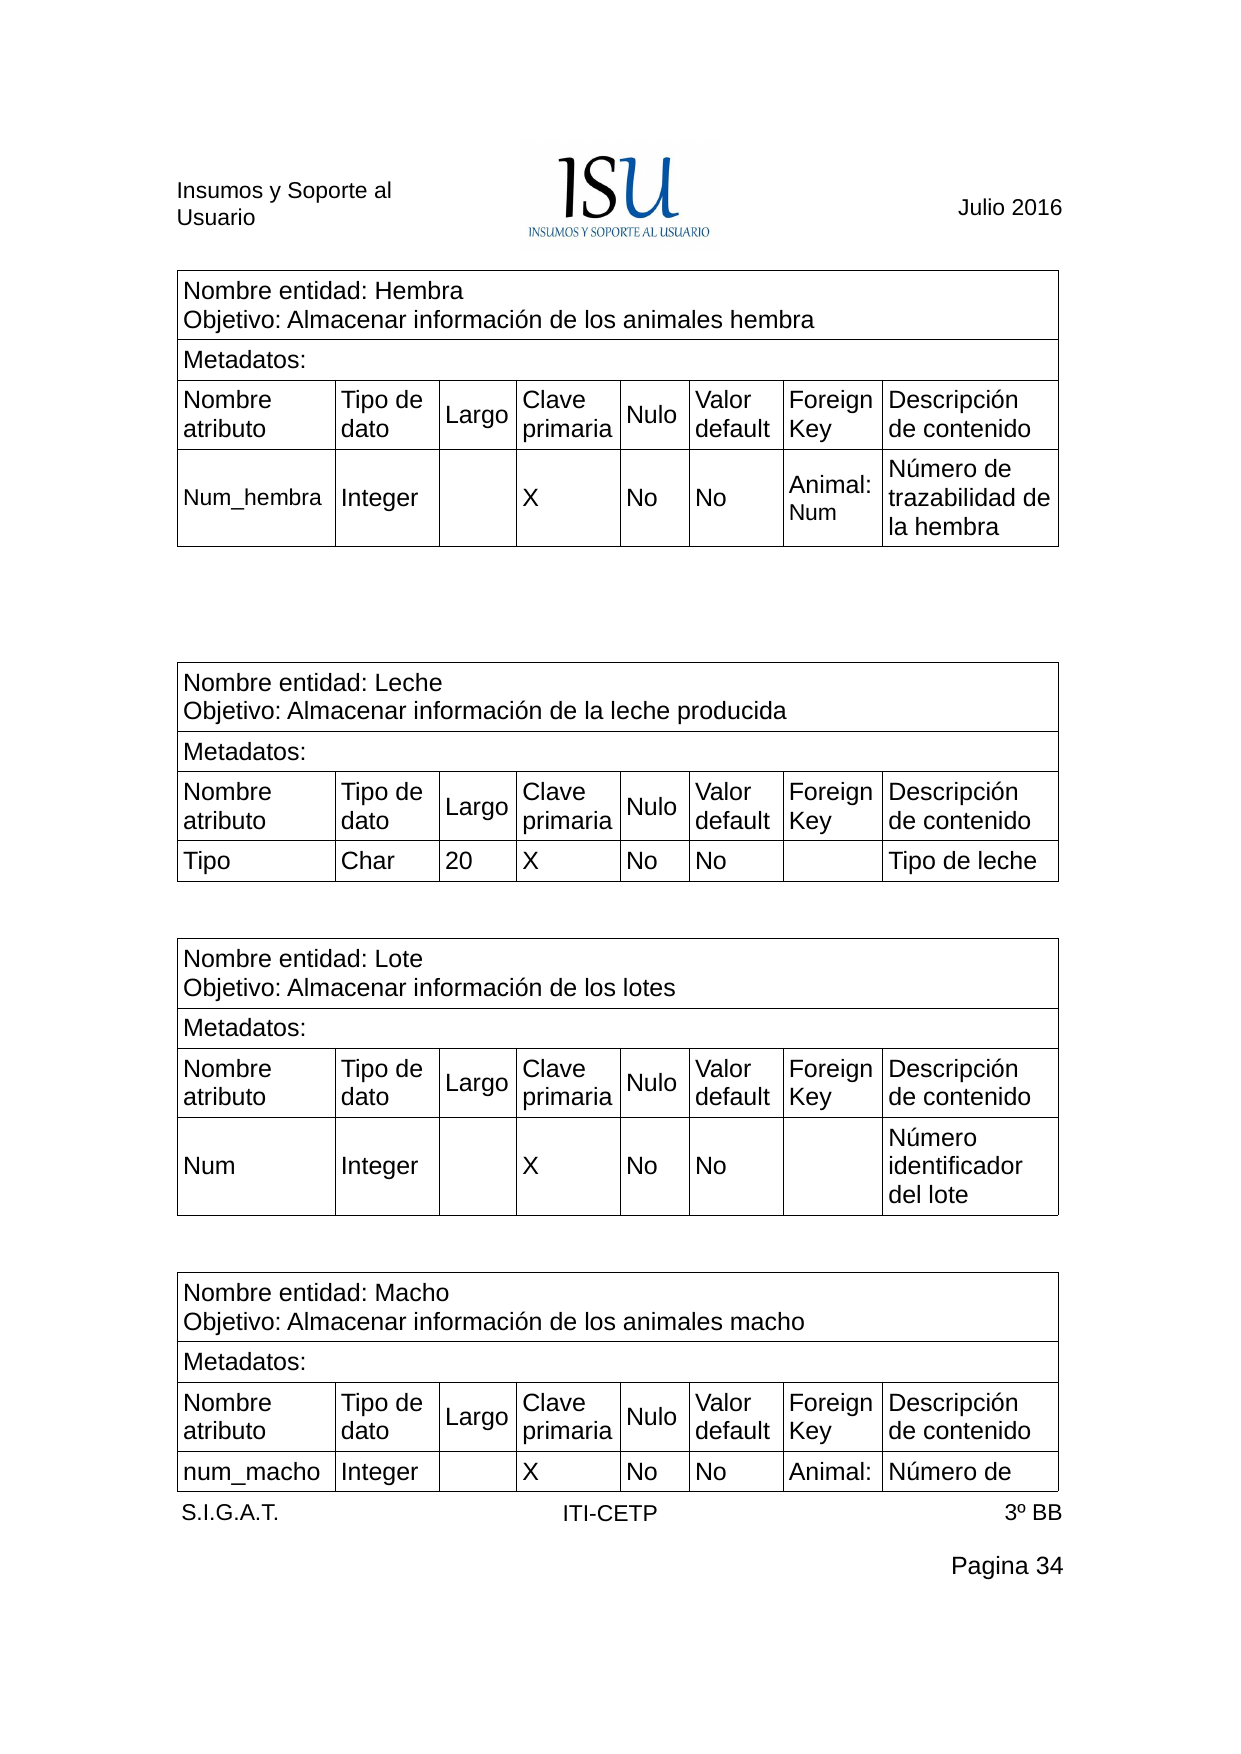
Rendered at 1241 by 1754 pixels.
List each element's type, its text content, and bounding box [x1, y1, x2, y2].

table_header Metadatos: [178, 732, 1058, 771]
table_header Nombre entidad: Macho Objetivo: Almacenar información de los animales macho [178, 1273, 1058, 1341]
table_cell Valor default [690, 1383, 783, 1451]
table_cell Valor default [690, 1049, 783, 1117]
table_cell Char [336, 841, 439, 881]
table_cell Nombre atributo [178, 772, 335, 840]
table_cell Nombre atributo [178, 381, 335, 449]
table_cell [440, 1452, 516, 1491]
table_cell Nulo [621, 1049, 689, 1117]
table_cell [440, 1118, 516, 1214]
table_cell Nulo [621, 772, 689, 840]
table_cell Largo [440, 772, 516, 840]
table_cell Animal: Num [784, 450, 882, 546]
table_cell Descripción de contenido [883, 1383, 1058, 1451]
table_cell X [517, 1452, 620, 1491]
table_cell No [621, 1118, 689, 1214]
table_cell Tipo de leche [883, 841, 1058, 881]
table_cell Tipo [178, 841, 335, 881]
picture [517, 138, 723, 252]
table_cell Número de [883, 1452, 1058, 1491]
table_cell Foreign Key [784, 772, 882, 840]
table_cell Tipo de dato [336, 1049, 439, 1117]
table_cell No [621, 841, 689, 881]
table_cell Nulo [621, 381, 689, 449]
table_cell Clave primaria [517, 772, 620, 840]
table_cell Clave primaria [517, 1049, 620, 1117]
table_cell X [517, 841, 620, 881]
table_cell 20 [440, 841, 516, 881]
table_cell No [621, 450, 689, 546]
table_cell Tipo de dato [336, 772, 439, 840]
table_cell Descripción de contenido [883, 772, 1058, 840]
table_cell Integer [336, 1118, 439, 1214]
table_cell Tipo de dato [336, 1383, 439, 1451]
table_cell Foreign Key [784, 381, 882, 449]
table_cell Nombre atributo [178, 1383, 335, 1451]
table_cell Foreign Key [784, 1383, 882, 1451]
table_cell No [690, 841, 783, 881]
table_cell Foreign Key [784, 1049, 882, 1117]
table_header Nombre entidad: Leche Objetivo: Almacenar información de la leche producida [178, 663, 1058, 731]
table_cell X [517, 1118, 620, 1214]
table_cell Animal: [784, 1452, 882, 1491]
table_cell Nombre atributo [178, 1049, 335, 1117]
table_cell Número identificador del lote [883, 1118, 1058, 1214]
table_cell Largo [440, 1049, 516, 1117]
table_cell Tipo de dato [336, 381, 439, 449]
table_cell Nulo [621, 1383, 689, 1451]
table_cell [784, 1118, 882, 1214]
table_cell Num_hembra [178, 450, 335, 546]
table_cell Largo [440, 1383, 516, 1451]
table_cell Num [178, 1118, 335, 1214]
table_cell Metadatos: [178, 340, 1058, 379]
table_cell Descripción de contenido [883, 1049, 1058, 1117]
table_header Nombre entidad: Hembra Objetivo: Almacenar información de los animales hembra [178, 271, 1058, 339]
table_cell No [690, 1452, 783, 1491]
table_cell Metadatos: [178, 1342, 1058, 1382]
table_cell Descripción de contenido [883, 381, 1058, 449]
table_cell Valor default [690, 381, 783, 449]
table_cell No [621, 1452, 689, 1491]
table_cell Clave primaria [517, 381, 620, 449]
table_cell [784, 841, 882, 881]
table_cell Integer [336, 1452, 439, 1491]
table_cell No [690, 450, 783, 546]
table_cell Clave primaria [517, 1383, 620, 1451]
table_cell Integer [336, 450, 439, 546]
table_cell [440, 450, 516, 546]
table_cell num_macho [178, 1452, 335, 1491]
table_cell Valor default [690, 772, 783, 840]
table_cell Metadatos: [178, 1009, 1058, 1048]
table_cell X [517, 450, 620, 546]
table_header Nombre entidad: Lote Objetivo: Almacenar información de los lotes [178, 939, 1058, 1007]
table_cell Número de trazabilidad de la hembra [883, 450, 1058, 546]
table_cell Largo [440, 381, 516, 449]
table_cell No [690, 1118, 783, 1214]
